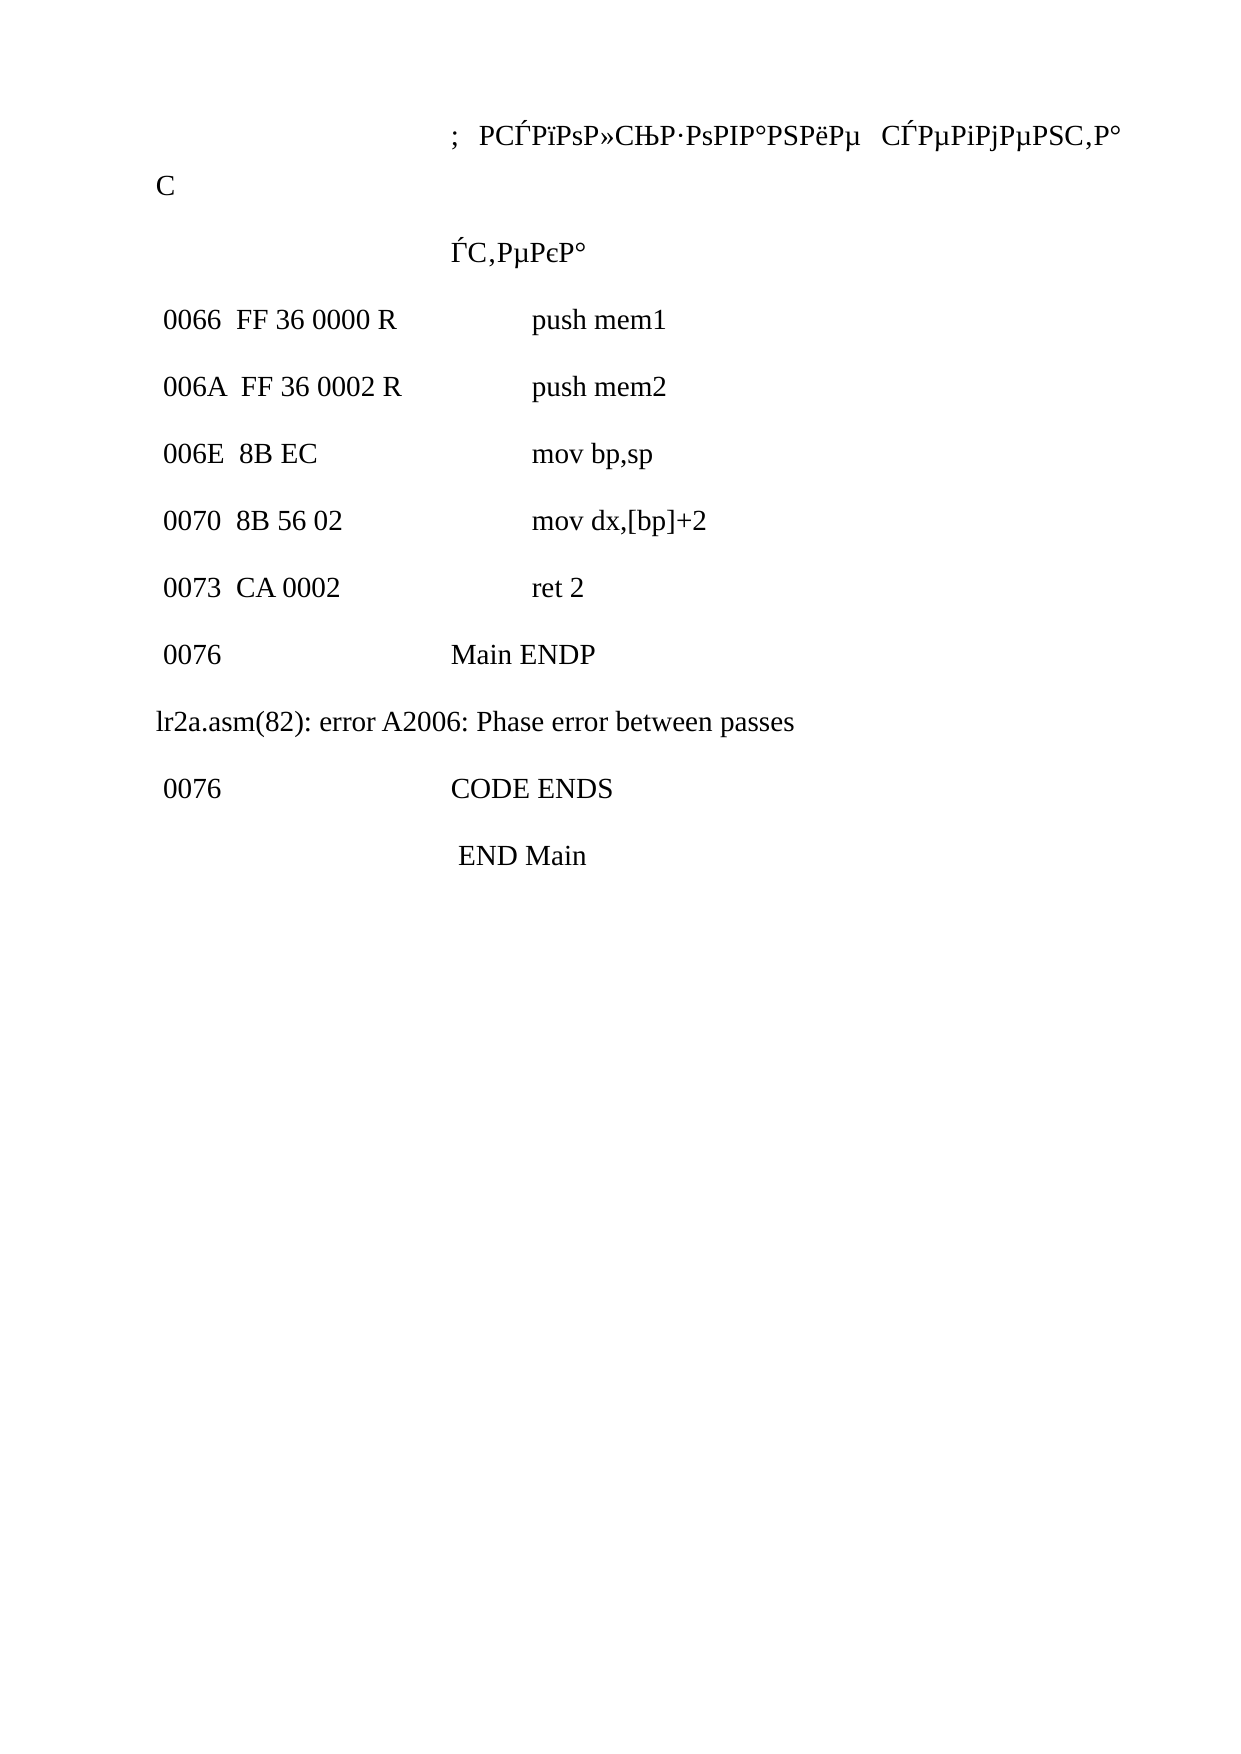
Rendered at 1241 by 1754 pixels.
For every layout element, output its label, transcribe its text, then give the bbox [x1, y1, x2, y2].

text END Main [156, 838, 1122, 872]
text 0076 Main ENDP [156, 637, 1122, 671]
text lr2a.asm(82): error A2006: Phase error between passes [156, 704, 1122, 738]
text 0066 FF 36 0000 R push mem1 [156, 302, 1122, 336]
text 0076 CODE ENDS [156, 771, 1122, 805]
text 006E 8B EC mov bp,sp [156, 436, 1122, 470]
text ; РСЃРїРѕР»СЊР·РѕРІР°РЅРёРµ СЃРµРіРјРµРЅС‚Р° С [156, 118, 1122, 202]
text ЃС‚РµРєР° [156, 235, 1122, 269]
text 006A FF 36 0002 R push mem2 [156, 369, 1122, 403]
text 0070 8B 56 02 mov dx,[bp]+2 [156, 503, 1122, 537]
text 0073 CA 0002 ret 2 [156, 570, 1122, 604]
